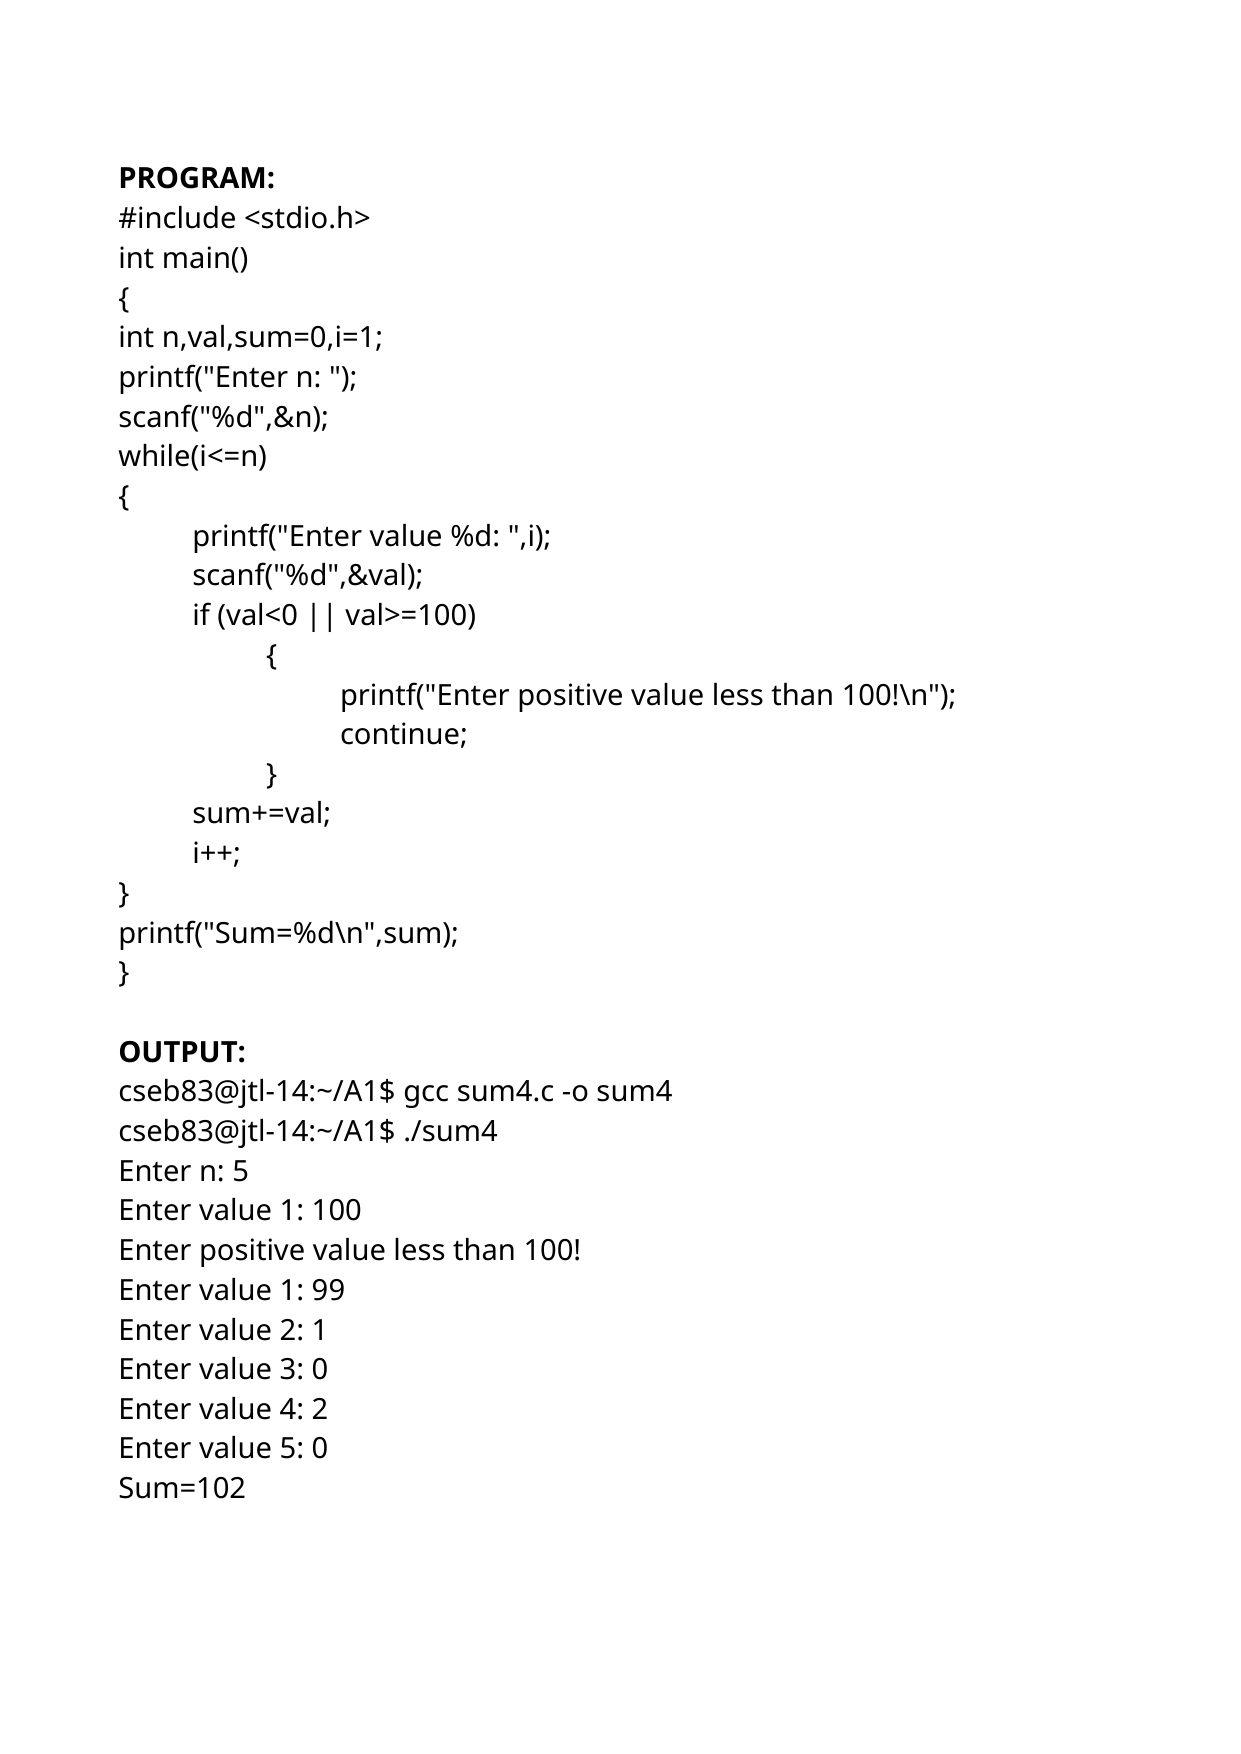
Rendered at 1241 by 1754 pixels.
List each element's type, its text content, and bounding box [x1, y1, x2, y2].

text scanf("%d",&val); [118, 555, 1122, 594]
text Enter positive value less than 100! [118, 1229, 1122, 1269]
text cseb83@jtl-14:~/A1$ gcc sum4.c -o sum4 [118, 1071, 1122, 1110]
text printf("Sum=%d\n",sum); [118, 912, 1122, 952]
text PROGRAM: [118, 158, 1122, 197]
text while(i<=n) [118, 436, 1122, 475]
text i++; [118, 832, 1122, 872]
text cseb83@jtl-14:~/A1$ ./sum4 [118, 1110, 1122, 1150]
text } [118, 753, 1122, 793]
text if (val<0 || val>=100) [118, 594, 1122, 634]
text Sum=102 [118, 1467, 1122, 1507]
text printf("Enter value %d: ",i); [118, 515, 1122, 555]
text Enter value 1: 99 [118, 1269, 1122, 1309]
text Enter value 5: 0 [118, 1428, 1122, 1467]
text printf("Enter n: "); [118, 356, 1122, 396]
text Enter value 1: 100 [118, 1190, 1122, 1229]
text { [118, 475, 1122, 515]
text Enter n: 5 [118, 1150, 1122, 1190]
text sum+=val; [118, 793, 1122, 832]
text continue; [118, 713, 1122, 753]
text { [118, 277, 1122, 317]
text printf("Enter positive value less than 100!\n"); [118, 674, 1122, 713]
text int n,val,sum=0,i=1; [118, 317, 1122, 356]
text #include <stdio.h> [118, 197, 1122, 237]
text scanf("%d",&n); [118, 396, 1122, 436]
text Enter value 3: 0 [118, 1348, 1122, 1388]
text Enter value 4: 2 [118, 1388, 1122, 1428]
text int main() [118, 237, 1122, 277]
text } [118, 872, 1122, 912]
text OUTPUT: [118, 1031, 1122, 1071]
text Enter value 2: 1 [118, 1309, 1122, 1348]
text } [118, 952, 1122, 991]
text { [118, 634, 1122, 674]
